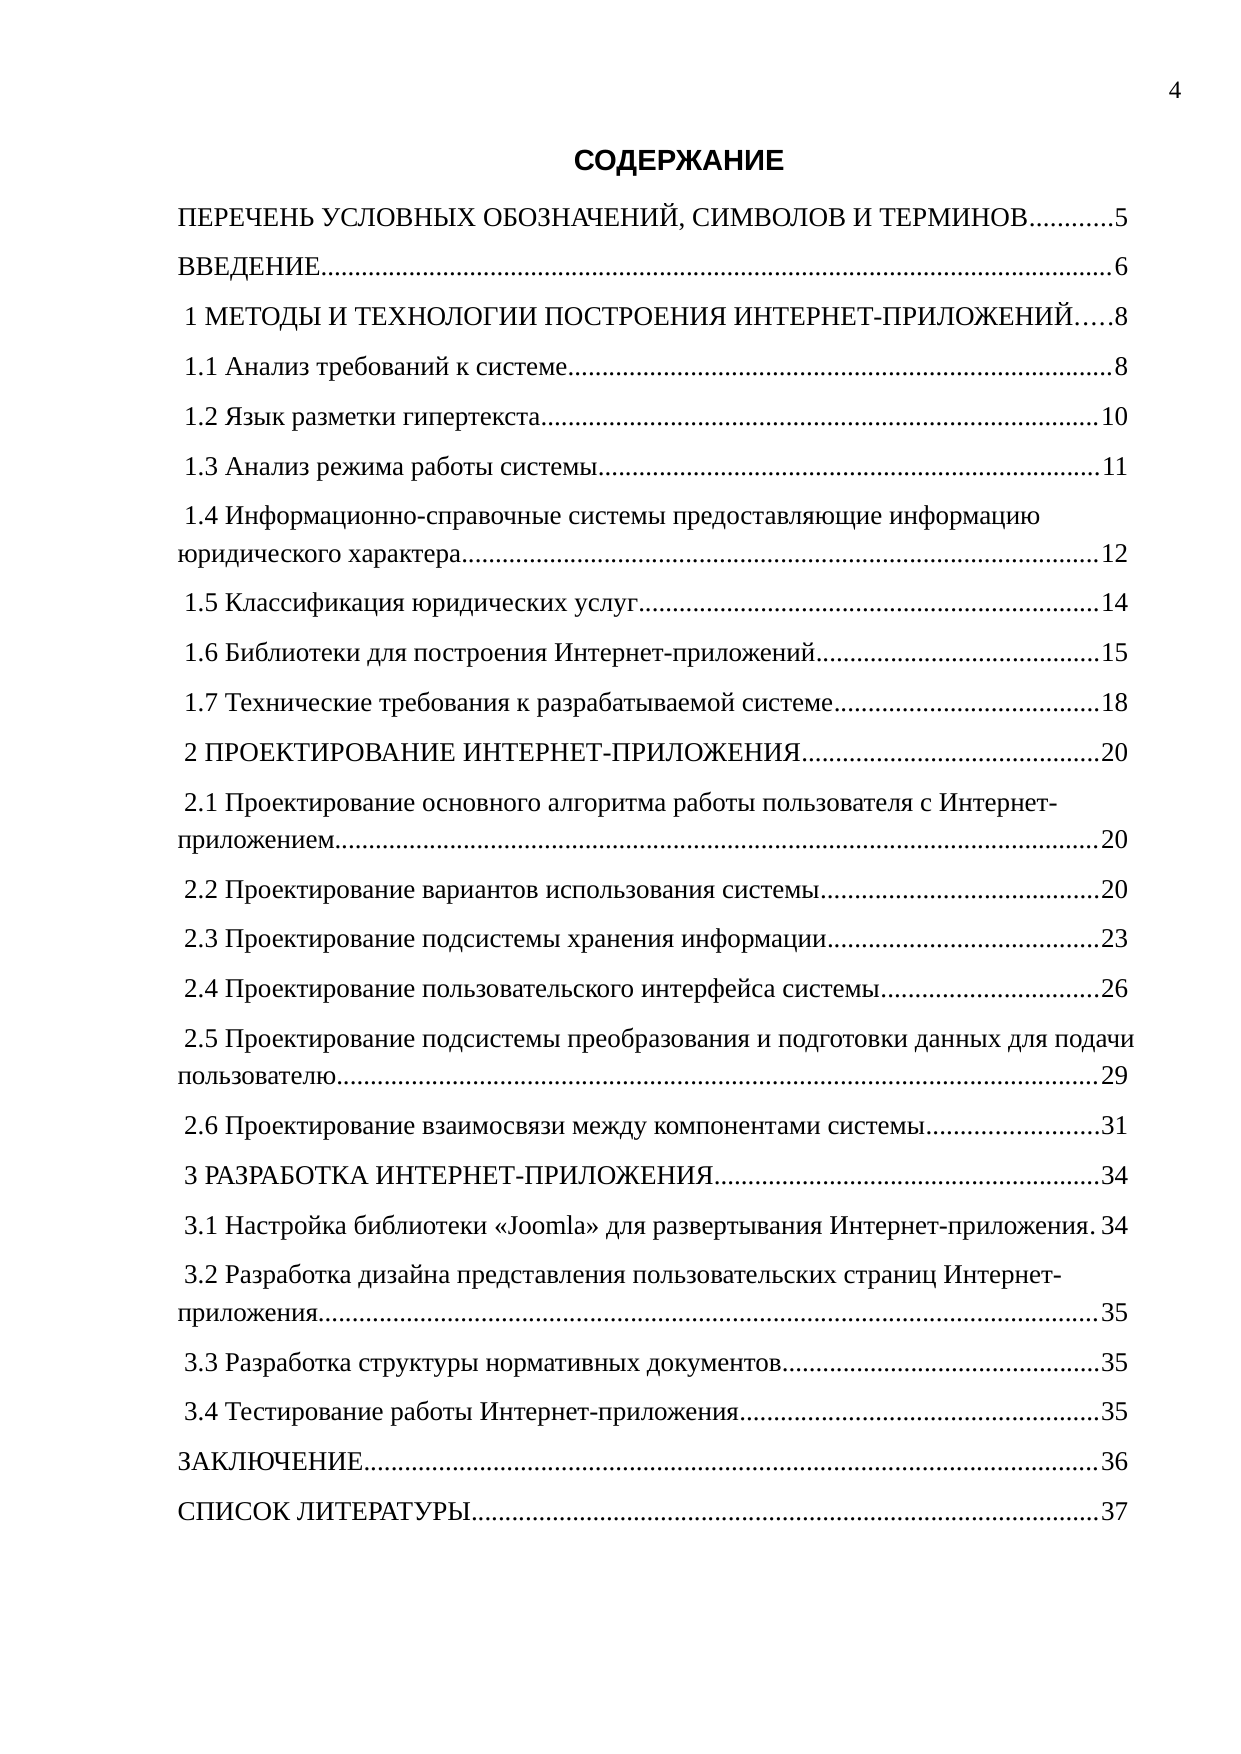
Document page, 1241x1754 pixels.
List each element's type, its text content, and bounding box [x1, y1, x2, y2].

text 2.4 Проектирование пользовательского интерфейса системы 26 [177, 972, 1181, 1003]
text 1.6 Библиотеки для построения Интернет-приложений 15 [177, 636, 1181, 667]
text 2 ПРОЕКТИРОВАНИЕ ИНТЕРНЕТ-ПРИЛОЖЕНИЯ 20 [177, 736, 1181, 767]
subtitle СОДЕРЖАНИЕ [177, 143, 1181, 176]
text 3 РАЗРАБОТКА ИНТЕРНЕТ-ПРИЛОЖЕНИЯ 34 [177, 1159, 1181, 1190]
text 2.3 Проектирование подсистемы хранения информации 23 [177, 922, 1181, 954]
text 3.2 Разработка дизайна представления пользовательских страниц Интернет-приложения 35 [177, 1258, 1181, 1327]
text 1 МЕТОДЫ И ТЕХНОЛОГИИ ПОСТРОЕНИЯ ИНТЕРНЕТ-ПРИЛОЖЕНИЙ 8 [177, 300, 1181, 331]
text 1.7 Технические требования к разрабатываемой системе 18 [177, 686, 1181, 717]
text 1.3 Анализ режима работы системы 11 [177, 449, 1181, 481]
text 1.5 Классификация юридических услуг 14 [177, 586, 1181, 618]
text 1.1 Анализ требований к системе 8 [177, 350, 1181, 381]
text ПЕРЕЧЕНЬ УСЛОВНЫХ ОБОЗНАЧЕНИЙ, СИМВОЛОВ И ТЕРМИНОВ 5 [177, 201, 1181, 232]
text 1.4 Информационно-справочные системы предоставляющие информацию юридического характера 12 [177, 499, 1181, 568]
text 3.4 Тестирование работы Интернет-приложения 35 [177, 1395, 1181, 1427]
text 3.1 Настройка библиотеки «Joomla» для развертывания Интернет-приложения 34 [177, 1209, 1181, 1240]
text 1.2 Язык разметки гипертекста 10 [177, 400, 1181, 431]
text 2.6 Проектирование взаимосвязи между компонентами системы 31 [177, 1109, 1181, 1140]
text СПИСОК ЛИТЕРАТУРЫ 37 [177, 1495, 1181, 1526]
text ВВЕДЕНИЕ 6 [177, 250, 1181, 282]
text ЗАКЛЮЧЕНИЕ 36 [177, 1445, 1181, 1476]
text 2.1 Проектирование основного алгоритма работы пользователя с Интернет-приложением 20 [177, 786, 1181, 854]
text 2.2 Проектирование вариантов использования системы 20 [177, 873, 1181, 904]
text 2.5 Проектирование подсистемы преобразования и подготовки данных для подачи пользователю 29 [177, 1022, 1181, 1091]
text 3.3 Разработка структуры нормативных документов 35 [177, 1346, 1181, 1377]
